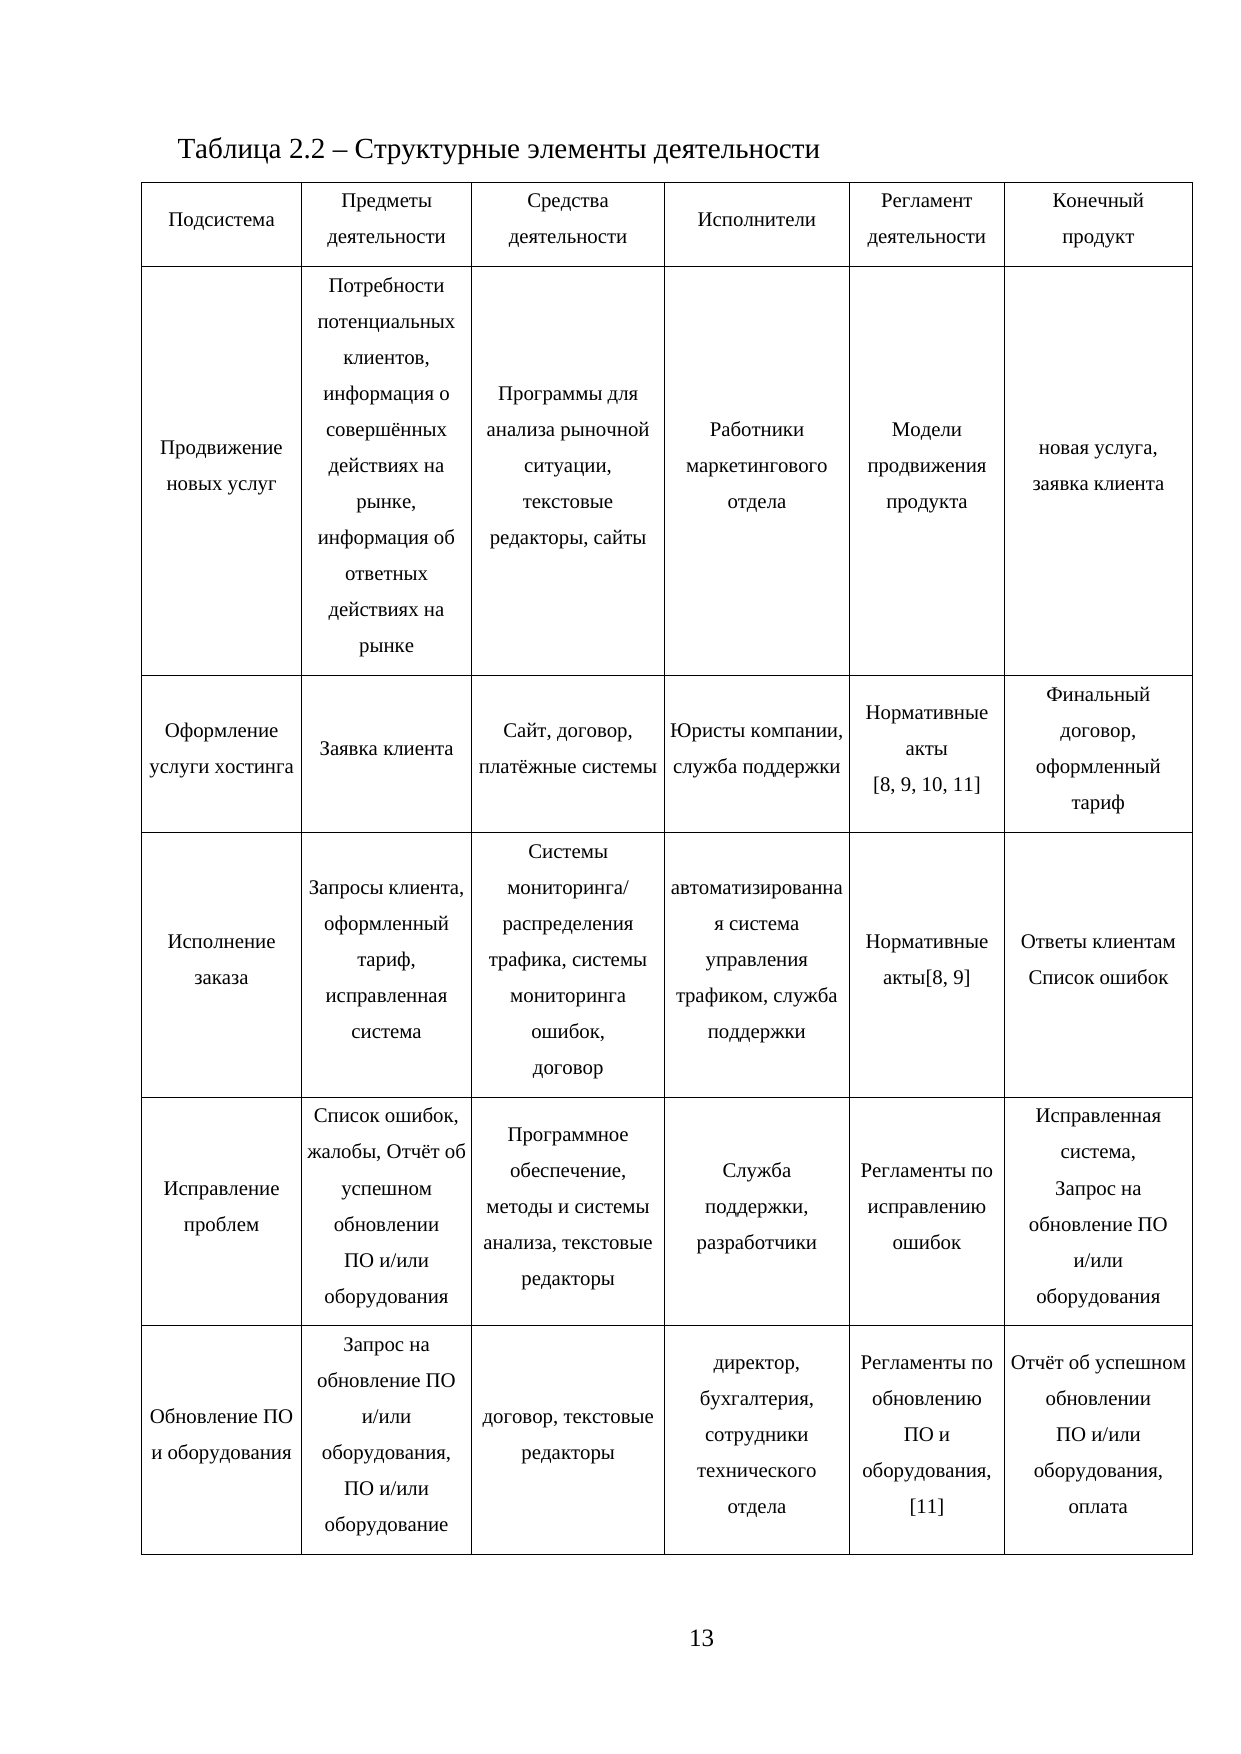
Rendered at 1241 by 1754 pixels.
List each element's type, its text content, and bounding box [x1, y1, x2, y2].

table_cell Модели продвижения продукта [850, 267, 1004, 675]
table_cell Оформление услуги хостинга [142, 676, 301, 832]
table_header Исполнители [665, 183, 849, 266]
table_cell новая услуга, заявка клиента [1005, 267, 1192, 675]
table_cell договор, текстовые редакторы [472, 1326, 664, 1554]
table_cell Исправление проблем [142, 1098, 301, 1325]
table_cell Список ошибок, жалобы, Отчёт об успешном обновлении ПО и/или оборудования [302, 1098, 471, 1325]
table_cell Продвижение новых услуг [142, 267, 301, 675]
table_cell Системы мониторинга/ распределения трафика, системы мониторинга ошибок, договор [472, 833, 664, 1097]
table_cell Финальный договор, оформленный тариф [1005, 676, 1192, 832]
table_cell Потребности потенциальных клиентов, информация о совершённых действиях на рынке, информация об ответных действиях на рынке [302, 267, 471, 675]
table_cell директор, бухгалтерия, сотрудники технического отдела [665, 1326, 849, 1554]
table_cell Обновление ПО и оборудования [142, 1326, 301, 1554]
table_cell Сайт, договор, платёжные системы [472, 676, 664, 832]
table_cell Служба поддержки, разработчики [665, 1098, 849, 1325]
table_cell Регламенты по исправлению ошибок [850, 1098, 1004, 1325]
table_cell Регламенты по обновлению ПО и оборудования, [11] [850, 1326, 1004, 1554]
table_cell Ответы клиентам Список ошибок [1005, 833, 1192, 1097]
table_cell автоматизированная система управления трафиком, служба поддержки [665, 833, 849, 1097]
table_cell Исполнение заказа [142, 833, 301, 1097]
table_cell Отчёт об успешном обновлении ПО и/или оборудования, оплата [1005, 1326, 1192, 1554]
table_header Регламент деятельности [850, 183, 1004, 266]
table_header Средства деятельности [472, 183, 664, 266]
table_cell Работники маркетингового отдела [665, 267, 849, 675]
table_cell Запрос на обновление ПО и/или оборудования, ПО и/или оборудование [302, 1326, 471, 1554]
table_cell Программное обеспечение, методы и системы анализа, текстовые редакторы [472, 1098, 664, 1325]
table_cell Заявка клиента [302, 676, 471, 832]
table_header Конечный продукт [1005, 183, 1192, 266]
table_cell Исправленная система, Запрос на обновление ПО и/или оборудования [1005, 1098, 1192, 1325]
table_cell Нормативные акты[8, 9] [850, 833, 1004, 1097]
text Таблица 2.2 – Структурные элементы деятельности [177, 131, 1152, 165]
table_header Подсистема [142, 183, 301, 266]
table_header Предметы деятельности [302, 183, 471, 266]
table_cell Запросы клиента, оформленный тариф, исправленная система [302, 833, 471, 1097]
table_cell Юристы компании, служба поддержки [665, 676, 849, 832]
table_cell Программы для анализа рыночной ситуации, текстовые редакторы, сайты [472, 267, 664, 675]
table_cell Нормативные акты [8, 9, 10, 11] [850, 676, 1004, 832]
